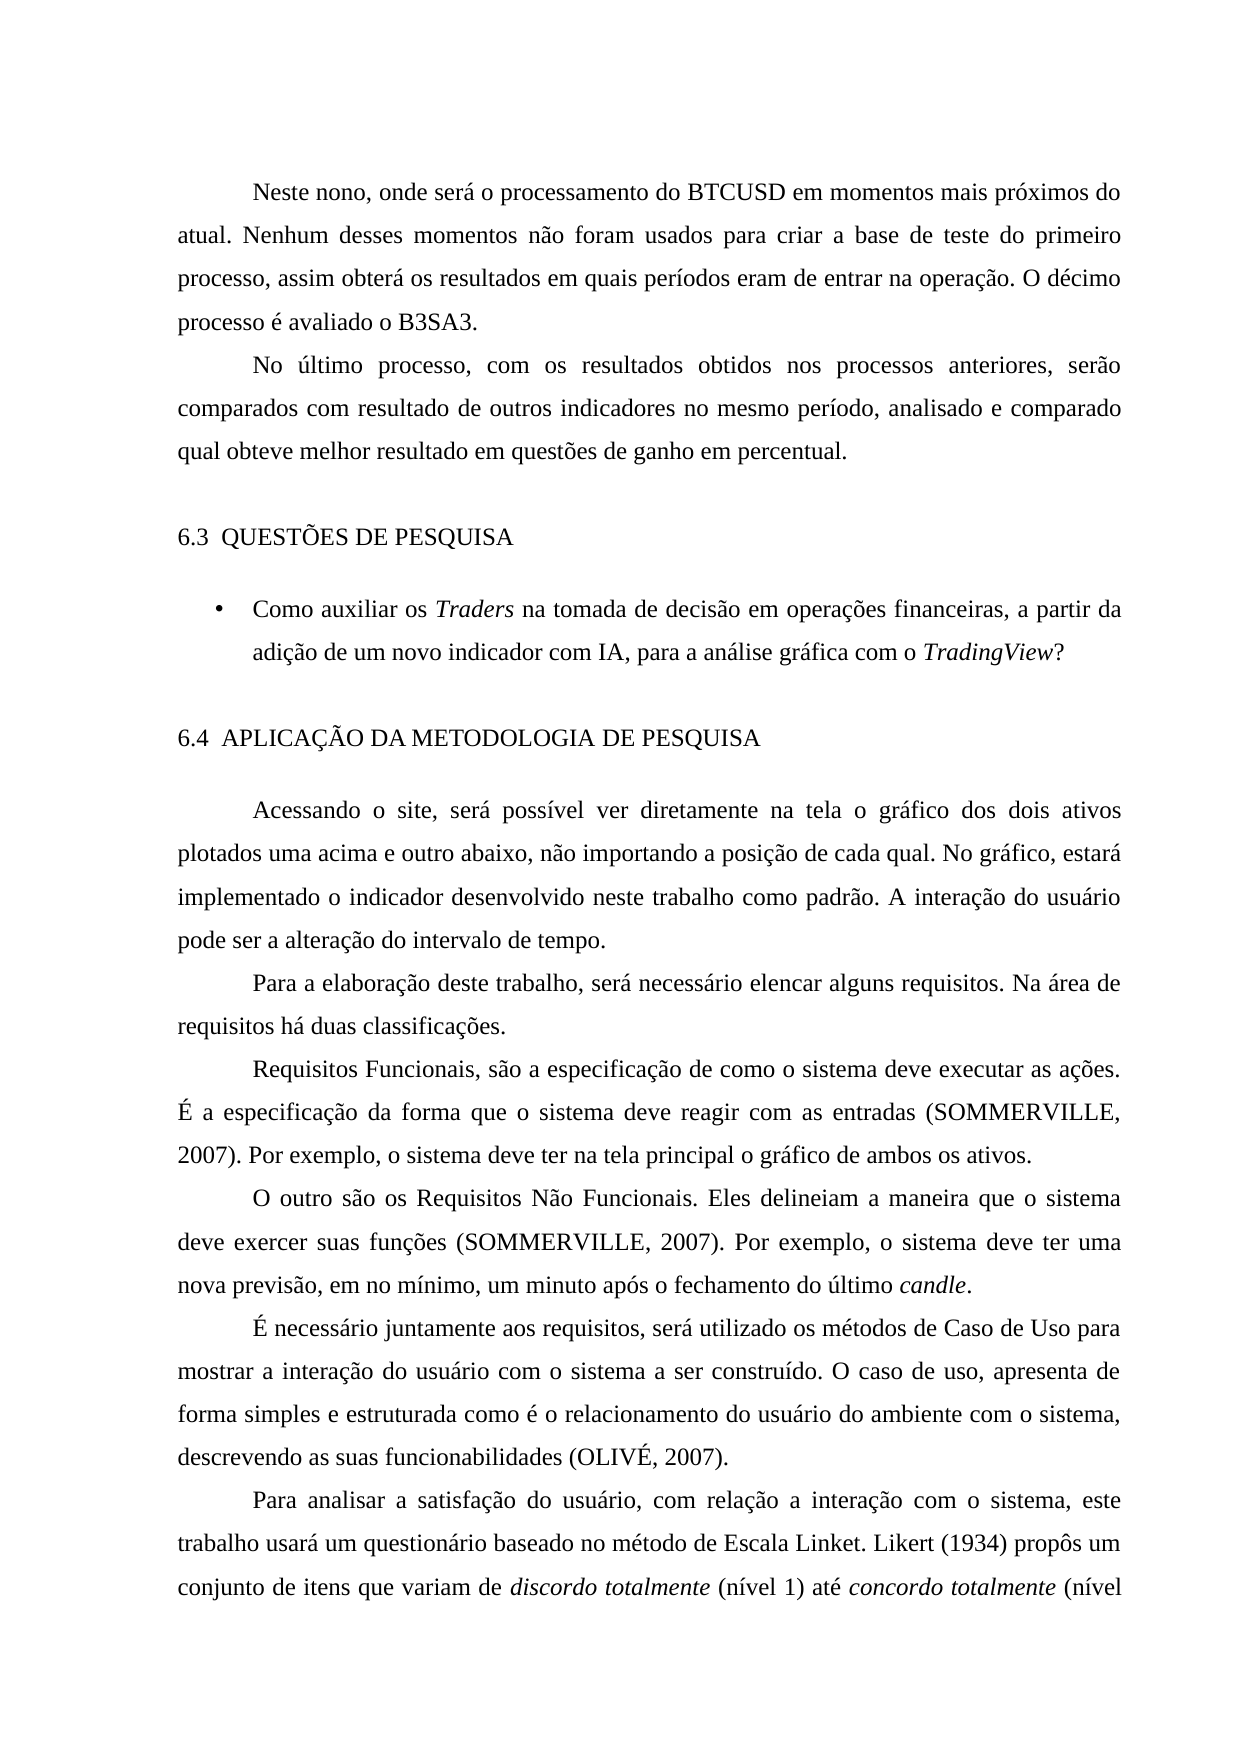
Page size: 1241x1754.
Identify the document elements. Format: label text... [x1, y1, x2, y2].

text Neste nono, onde será o processamento do BTCUSD em momentos mais próximos do atual. Nenhum desses momentos não foram usados para criar a base de teste do primeiro processo, assim obterá os resultados em quais períodos eram de entrar na operação. O décimo processo é avaliado o B3SA3. [177, 177, 1122, 335]
text No último processo, com os resultados obtidos nos processos anteriores, serão comparados com resultado de outros indicadores no mesmo período, analisado e comparado qual obteve melhor resultado em questões de ganho em percentual. [177, 350, 1122, 465]
text Para analisar a satisfação do usuário, com relação a interação com o sistema, este trabalho usará um questionário baseado no método de Escala Linket. Likert (1934) propôs um conjunto de itens que variam de discordo totalmente (nível 1) até concordo totalmente (nível [177, 1485, 1122, 1600]
text Acessando o site, será possível ver diretamente na tela o gráfico dos dois ativos plotados uma acima e outro abaixo, não importando a posição de cada qual. No gráfico, estará implementado o indicador desenvolvido neste trabalho como padrão. A interação do usuário pode ser a alteração do intervalo de tempo. [177, 795, 1122, 953]
text Requisitos Funcionais, são a especificação de como o sistema deve executar as ações. É a especificação da forma que o sistema deve reagir com as entradas (SOMMERVILLE, 2007). Por exemplo, o sistema deve ter na tela principal o gráfico de ambos os ativos. [177, 1054, 1122, 1169]
subtitle aplicação da METODOLOGIA DE PESQUISA [177, 723, 1122, 752]
text É necessário juntamente aos requisitos, será utilizado os métodos de Caso de Uso para mostrar a interação do usuário com o sistema a ser construído. O caso de uso, apresenta de forma simples e estruturada como é o relacionamento do usuário do ambiente com o sistema, descrevendo as suas funcionabilidades (OLIVÉ, 2007). [177, 1313, 1122, 1471]
subtitle questões de pesquisa [177, 522, 1122, 551]
text Para a elaboração deste trabalho, será necessário elencar alguns requisitos. Na área de requisitos há duas classificações. [177, 968, 1122, 1040]
list Como auxiliar os Traders na tomada de decisão em operações financeiras, a partir da adição de um novo indicador com IA, para a análise gráfica com o TradingView? [215, 594, 1122, 666]
text O outro são os Requisitos Não Funcionais. Eles delineiam a maneira que o sistema deve exercer suas funções (SOMMERVILLE, 2007). Por exemplo, o sistema deve ter uma nova previsão, em no mínimo, um minuto após o fechamento do último candle. [177, 1183, 1122, 1298]
